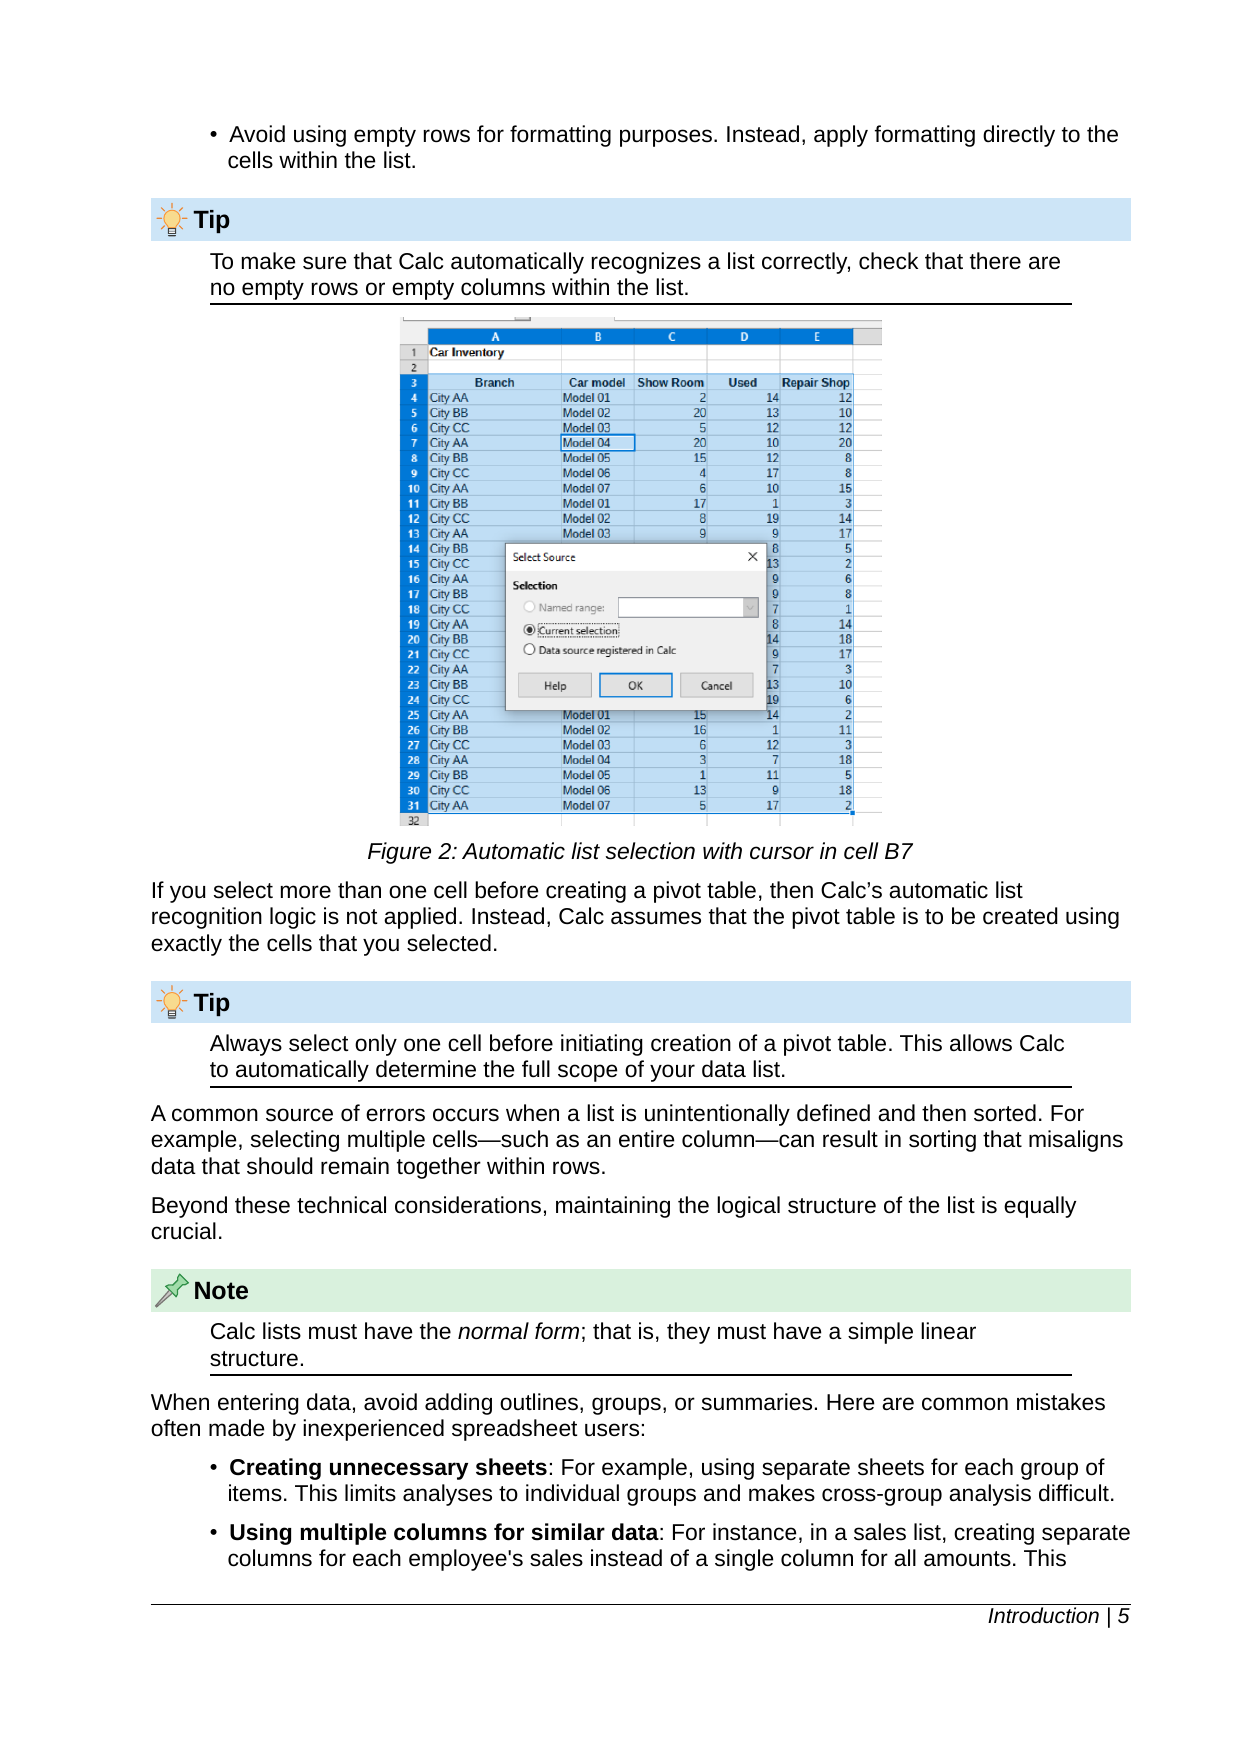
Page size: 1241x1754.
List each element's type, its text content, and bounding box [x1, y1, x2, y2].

subtitle Note [151, 1269, 1131, 1312]
list Creating unnecessary sheets: For example, using separate sheets for each group of items. This limits analyses to individual groups and makes cross-group analysis difficult. [209, 1454, 1131, 1506]
list Using multiple columns for similar data: For instance, in a sales list, creating separate columns for each employee's sales instead of a single column for all amounts. This [209, 1519, 1131, 1572]
picture [399, 317, 882, 826]
text To make sure that Calc automatically recognizes a list correctly, check that there are no empty rows or empty columns within the list. [209, 248, 1072, 305]
list Avoid using empty rows for formatting purposes. Instead, apply formatting directly to the cells within the list. [209, 121, 1131, 174]
text Beyond these technical considerations, maintaining the logical structure of the list is equally crucial. [151, 1192, 1131, 1244]
text A common source of errors occurs when a list is unintentionally defined and then sorted. For example, selecting multiple cells—such as an entire column—can result in sorting that misaligns data that should remain together within rows. [151, 1100, 1131, 1179]
subtitle Tip [151, 198, 1131, 241]
list When entering data, avoid adding outlines, groups, or summaries. Here are common mistakes often made by inexperienced spreadsheet users: [151, 1388, 1131, 1441]
text Calc lists must have the normal form; that is, they must have a simple linear structure. [209, 1318, 1072, 1376]
text If you select more than one cell before creating a pivot table, then Calc’s automatic list recognition logic is not applied. Instead, Calc assumes that the pivot table is to be created using exactly the cells that you selected. [151, 877, 1131, 956]
text Figure 2: Automatic list selection with cursor in cell B7 [367, 838, 915, 864]
subtitle Tip [193, 981, 1131, 1023]
text Always select only one cell before initiating creation of a pivot table. This allows Calc to automatically determine the full scope of your data list. [209, 1030, 1072, 1088]
